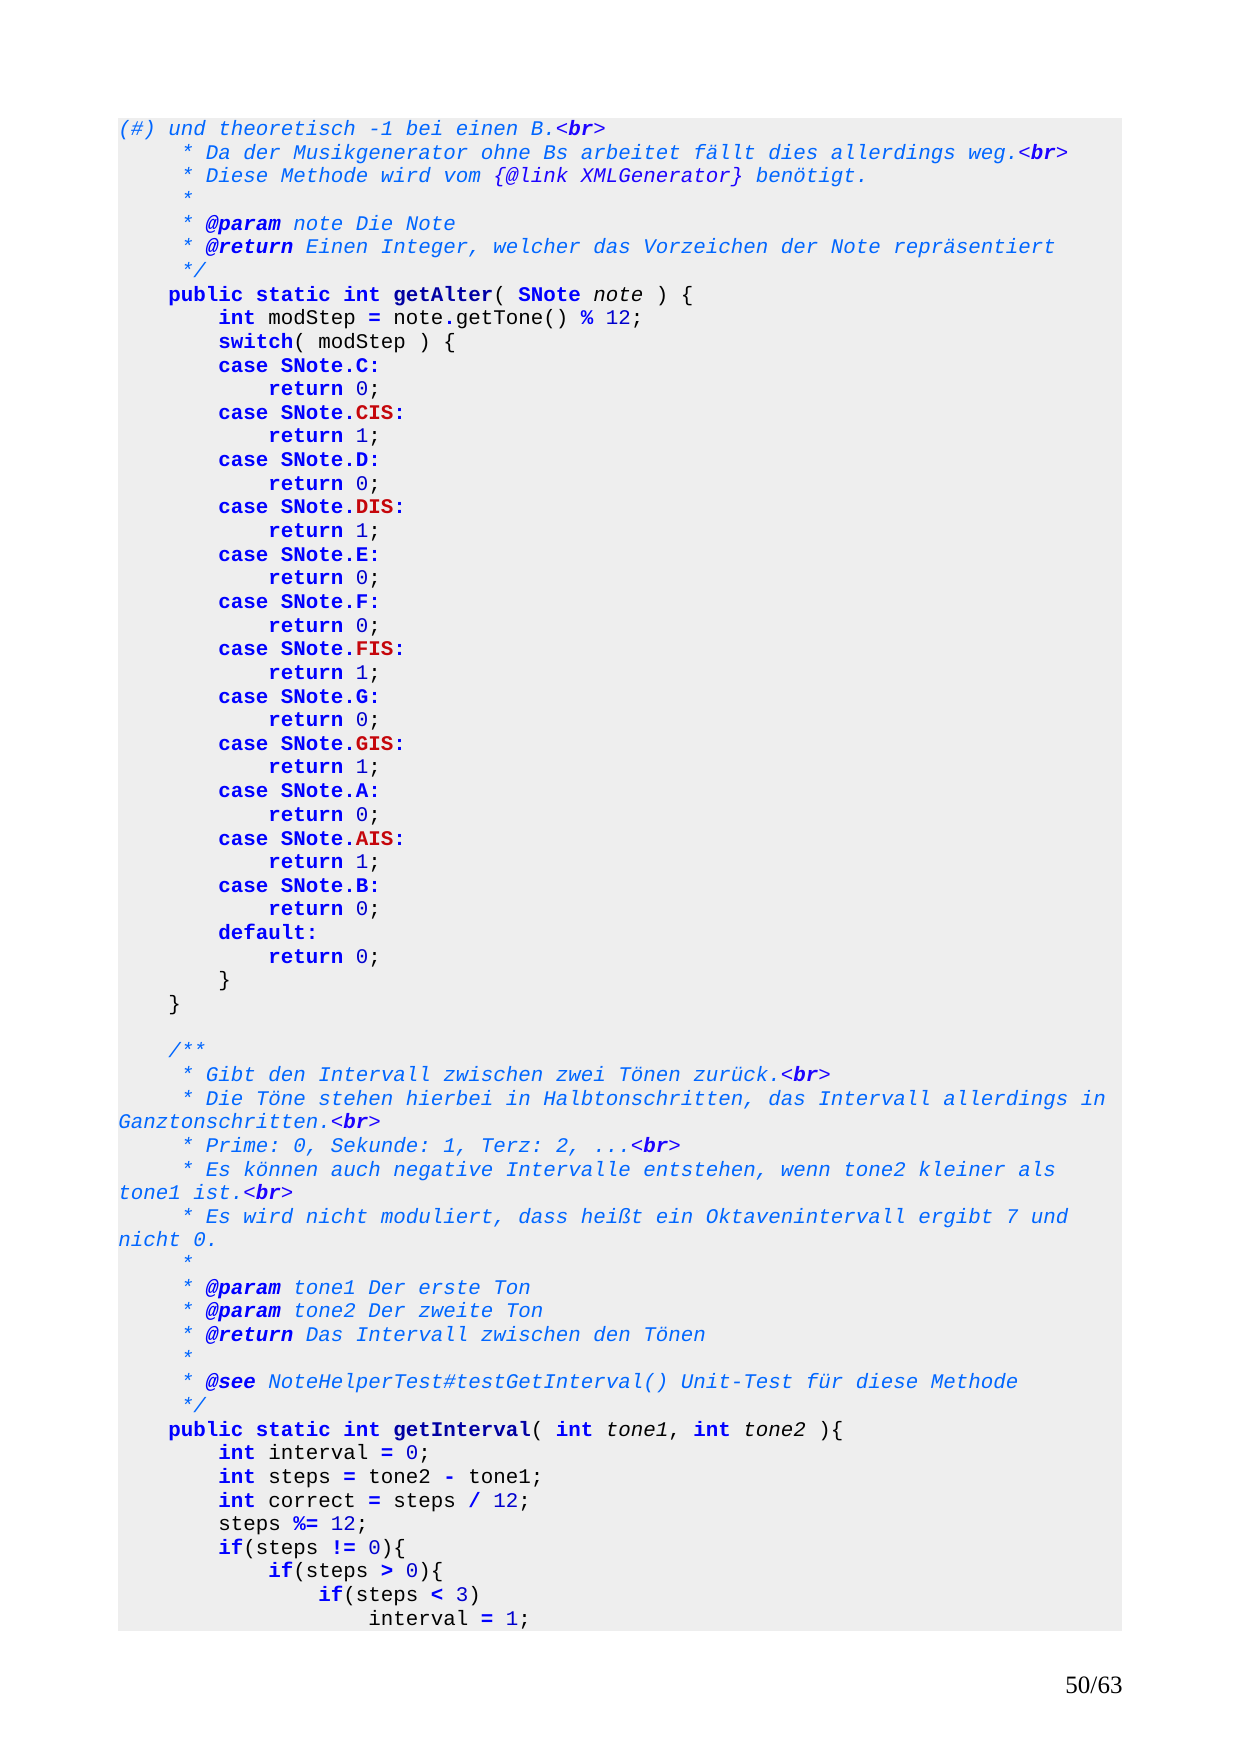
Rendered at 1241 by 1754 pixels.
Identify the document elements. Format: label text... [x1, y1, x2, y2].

text return 0; [118, 804, 1122, 827]
text * Gibt den Intervall zwischen zwei Tönen zurück.<br> [118, 1064, 1122, 1088]
text int modStep = note.getTone() % 12; [118, 307, 1122, 331]
text case SNote.FIS: [118, 638, 1122, 662]
text * Die Töne stehen hierbei in Halbtonschritten, das Intervall allerdings in Ganztonschritten.<br> [118, 1088, 1122, 1135]
text } [118, 969, 1122, 993]
text * [118, 1253, 1122, 1277]
text case SNote.A: [118, 780, 1122, 804]
text * @return Das Intervall zwischen den Tönen [118, 1324, 1122, 1348]
text default: [118, 922, 1122, 946]
text if(steps < 3) [118, 1584, 1122, 1608]
text * Prime: 0, Sekunde: 1, Terz: 2, ...<br> [118, 1135, 1122, 1158]
text * Es können auch negative Intervalle entstehen, wenn tone2 kleiner als tone1 ist.<br> [118, 1158, 1122, 1206]
text * Diese Methode wird vom {@link XMLGenerator} benötigt. [118, 165, 1122, 189]
text * Es wird nicht moduliert, dass heißt ein Oktavenintervall ergibt 7 und nicht 0. [118, 1206, 1122, 1253]
text return 1; [118, 520, 1122, 544]
text if(steps != 0){ [118, 1537, 1122, 1561]
text public static int getInterval( int tone1, int tone2 ){ [118, 1419, 1122, 1442]
text int correct = steps / 12; [118, 1489, 1122, 1513]
text int interval = 0; [118, 1442, 1122, 1466]
text case SNote.GIS: [118, 733, 1122, 757]
text return 0; [118, 378, 1122, 402]
text * [118, 1348, 1122, 1371]
text steps %= 12; [118, 1513, 1122, 1537]
text case SNote.B: [118, 875, 1122, 898]
text case SNote.G: [118, 686, 1122, 709]
text case SNote.DIS: [118, 496, 1122, 520]
text return 1; [118, 426, 1122, 449]
text public static int getAlter( SNote note ) { [118, 284, 1122, 307]
text int steps = tone2 - tone1; [118, 1466, 1122, 1489]
text * Da der Musikgenerator ohne Bs arbeitet fällt dies allerdings weg.<br> [118, 142, 1122, 165]
text return 0; [118, 898, 1122, 922]
text return 0; [118, 567, 1122, 591]
text return 1; [118, 851, 1122, 875]
text switch( modStep ) { [118, 331, 1122, 354]
text } [118, 993, 1122, 1017]
text return 0; [118, 946, 1122, 969]
text * @return Einen Integer, welcher das Vorzeichen der Note repräsentiert [118, 236, 1122, 260]
text /** [118, 1040, 1122, 1064]
text case SNote.D: [118, 449, 1122, 473]
text case SNote.AIS: [118, 827, 1122, 851]
text return 0; [118, 709, 1122, 733]
text case SNote.E: [118, 544, 1122, 567]
text * @param note Die Note [118, 213, 1122, 236]
text */ [118, 1395, 1122, 1419]
text return 0; [118, 615, 1122, 638]
text * @param tone2 Der zweite Ton [118, 1300, 1122, 1324]
text * @see NoteHelperTest#testGetInterval() Unit-Test für diese Methode [118, 1371, 1122, 1395]
text return 1; [118, 757, 1122, 780]
text case SNote.C: [118, 354, 1122, 378]
text interval = 1; [118, 1608, 1122, 1631]
text if(steps > 0){ [118, 1561, 1122, 1584]
text * @param tone1 Der erste Ton [118, 1277, 1122, 1300]
text case SNote.F: [118, 591, 1122, 615]
text return 0; [118, 473, 1122, 496]
text return 1; [118, 662, 1122, 686]
text * [118, 189, 1122, 213]
text case SNote.CIS: [118, 402, 1122, 426]
text */ [118, 260, 1122, 284]
text (#) und theoretisch -1 bei einen B.<br> [118, 118, 1122, 142]
